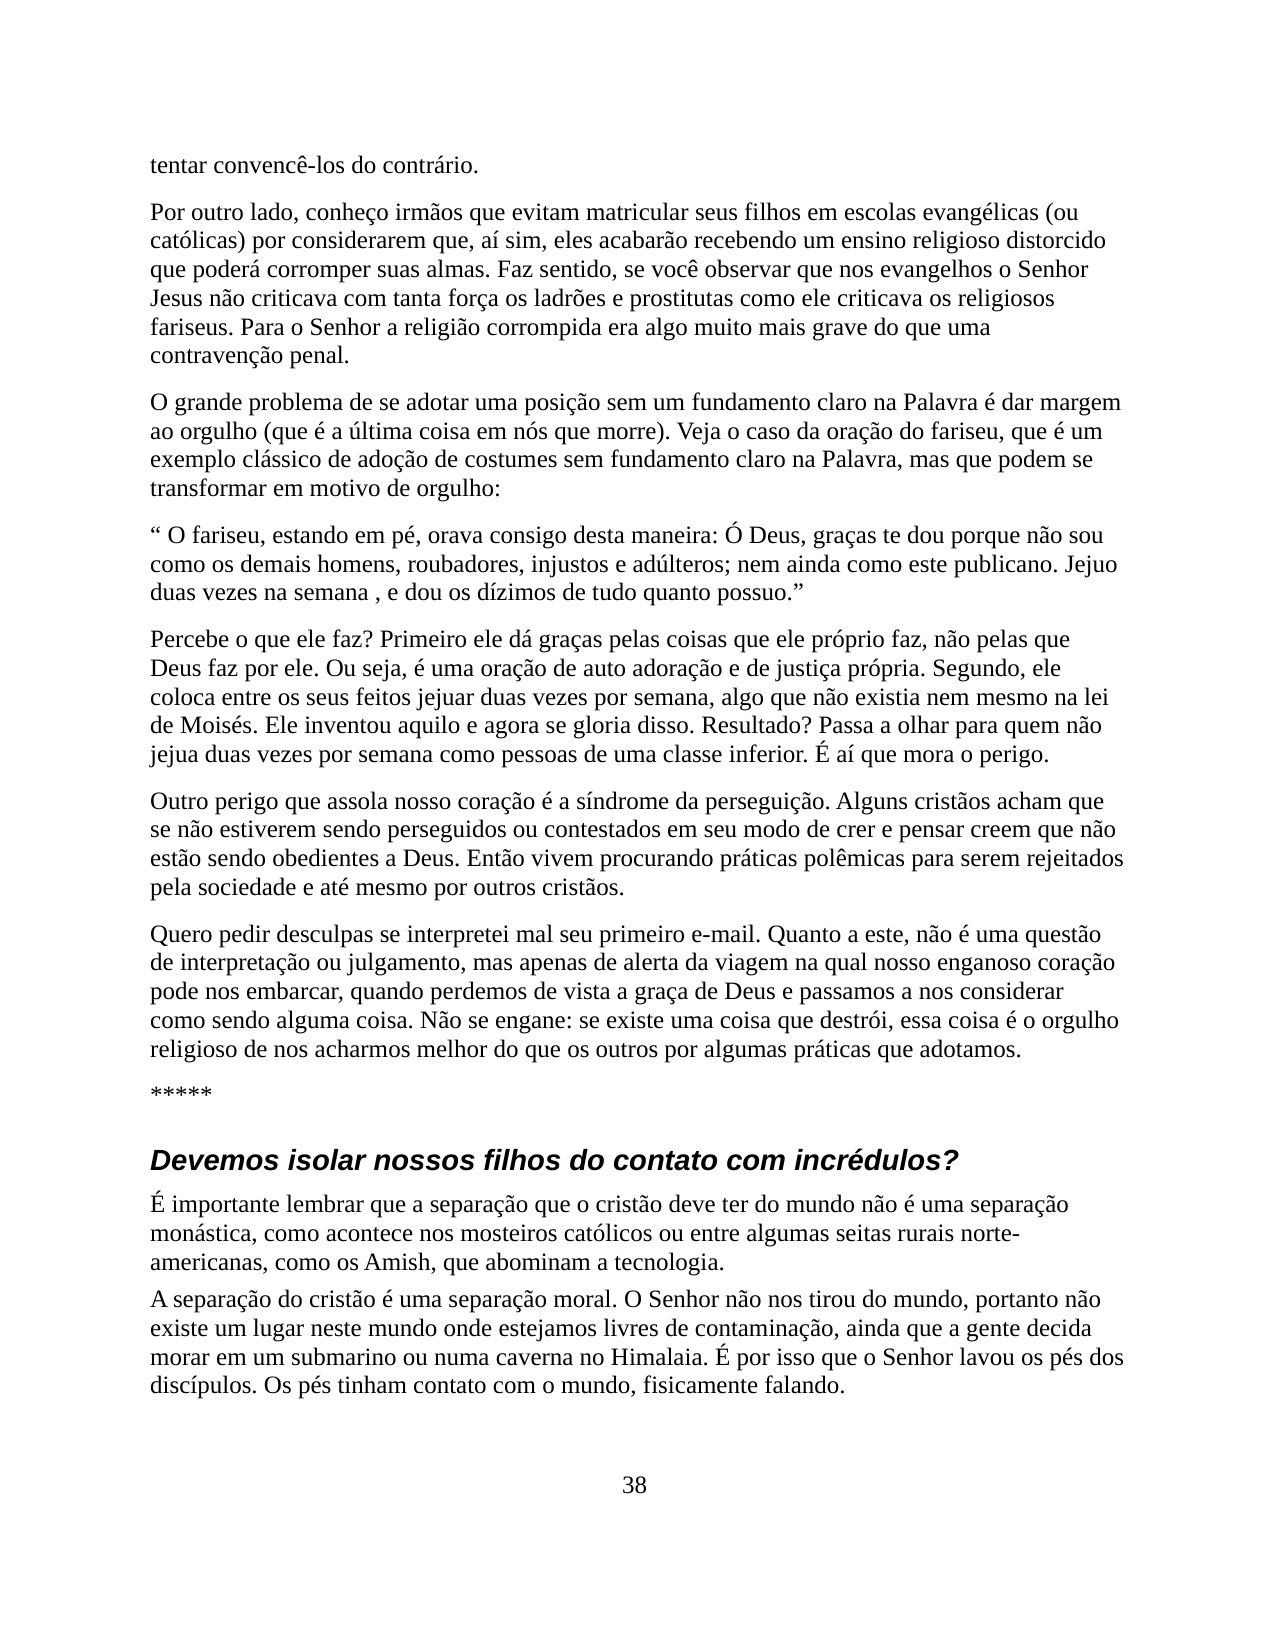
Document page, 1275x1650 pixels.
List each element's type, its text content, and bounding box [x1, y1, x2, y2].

subtitle Devemos isolar nossos filhos do contato com incrédulos? [150, 1143, 1125, 1177]
text É importante lembrar que a separação que o cristão deve ter do mundo não é uma separação monástica, como acontece nos mosteiros católicos ou entre algumas seitas rurais norte-americanas, como os Amish, que abominam a tecnologia. [150, 1189, 1125, 1275]
text Por outro lado, conheço irmãos que evitam matricular seus filhos em escolas evangélicas (ou católicas) por considerarem que, aí sim, eles acabarão recebendo um ensino religioso distorcido que poderá corromper suas almas. Faz sentido, se você observar que nos evangelhos o Senhor Jesus não criticava com tanta força os ladrões e prostitutas como ele criticava os religiosos fariseus. Para o Senhor a religião corrompida era algo muito mais grave do que uma contravenção penal. [150, 197, 1125, 369]
text “ O fariseu, estando em pé, orava consigo desta maneira: Ó Deus, graças te dou porque não sou como os demais homens, roubadores, injustos e adúlteros; nem ainda como este publicano. Jejuo duas vezes na semana , e dou os dízimos de tudo quanto possuo.” [150, 520, 1125, 606]
text A separação do cristão é uma separação moral. O Senhor não nos tirou do mundo, portanto não existe um lugar neste mundo onde estejamos livres de contaminação, ainda que a gente decida morar em um submarino ou numa caverna no Himalaia. É por isso que o Senhor lavou os pés dos discípulos. Os pés tinham contato com o mundo, fisicamente falando. [150, 1284, 1125, 1399]
text tentar convencê-los do contrário. [150, 150, 1125, 179]
text ***** [150, 1080, 1125, 1109]
text Percebe o que ele faz? Primeiro ele dá graças pelas coisas que ele próprio faz, não pelas que Deus faz por ele. Ou seja, é uma oração de auto adoração e de justiça própria. Segundo, ele coloca entre os seus feitos jejuar duas vezes por semana, algo que não existia nem mesmo na lei de Moisés. Ele inventou aquilo e agora se gloria disso. Resultado? Passa a olhar para quem não jejua duas vezes por semana como pessoas de uma classe inferior. É aí que mora o perigo. [150, 624, 1125, 768]
text Quero pedir desculpas se interpretei mal seu primeiro e-mail. Quanto a este, não é uma questão de interpretação ou julgamento, mas apenas de alerta da viagem na qual nosso enganoso coração pode nos embarcar, quando perdemos de vista a graça de Deus e passamos a nos considerar como sendo alguma coisa. Não se engane: se existe uma coisa que destrói, essa coisa é o orgulho religioso de nos acharmos melhor do que os outros por algumas práticas que adotamos. [150, 919, 1125, 1062]
text Outro perigo que assola nosso coração é a síndrome da perseguição. Alguns cristãos acham que se não estiverem sendo perseguidos ou contestados em seu modo de crer e pensar creem que não estão sendo obedientes a Deus. Então vivem procurando práticas polêmicas para serem rejeitados pela sociedade e até mesmo por outros cristãos. [150, 786, 1125, 901]
text O grande problema de se adotar uma posição sem um fundamento claro na Palavra é dar margem ao orgulho (que é a última coisa em nós que morre). Veja o caso da oração do fariseu, que é um exemplo clássico de adoção de costumes sem fundamento claro na Palavra, mas que podem se transformar em motivo de orgulho: [150, 387, 1125, 502]
